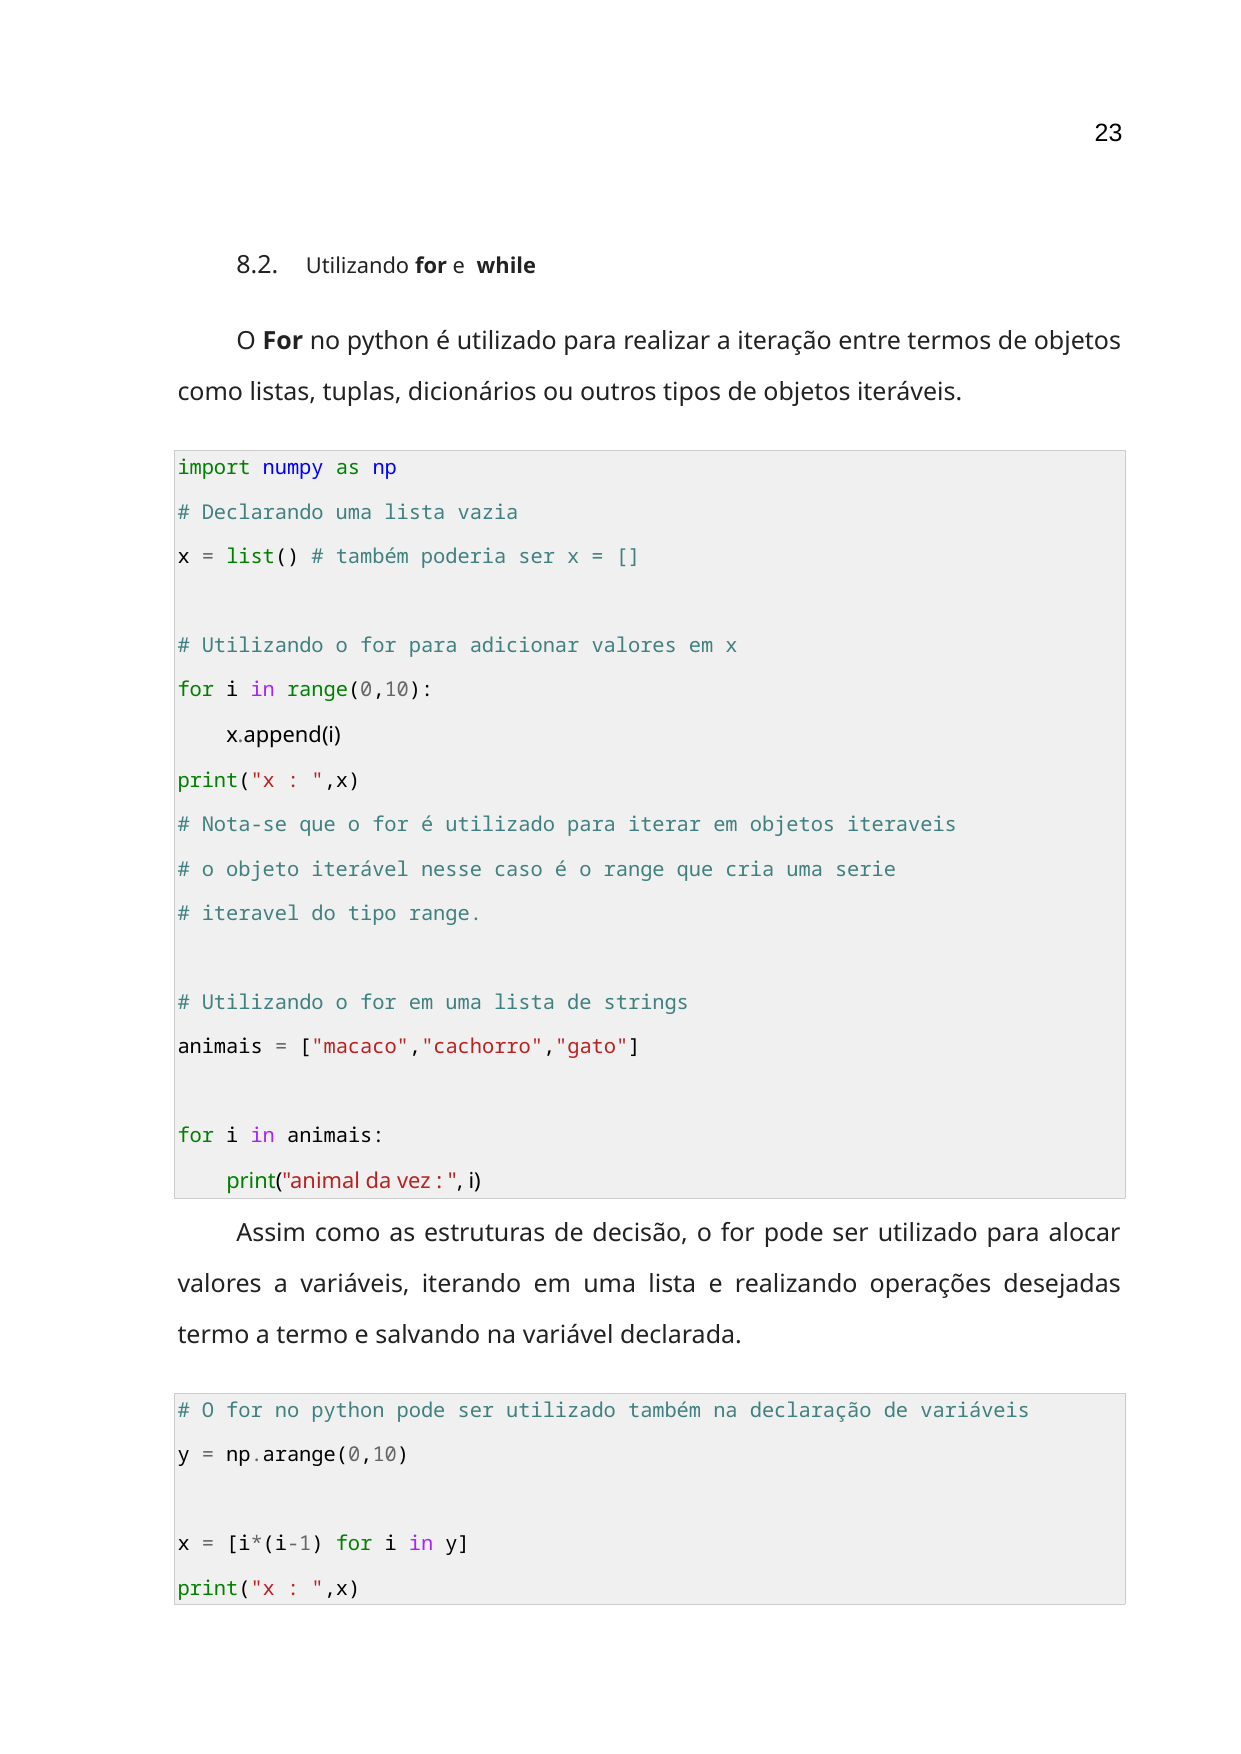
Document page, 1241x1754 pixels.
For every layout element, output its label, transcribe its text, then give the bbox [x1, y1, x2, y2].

text animais = ["macaco","cachorro","gato"] [175, 1029, 1125, 1060]
text # iteravel do tipo range. [175, 896, 1125, 927]
text # o objeto iterável nesse caso é o range que cria uma serie [175, 851, 1125, 882]
text import numpy as np [175, 451, 1125, 481]
text x.append(i) [175, 716, 1125, 749]
text print("x : ",x) [175, 763, 1125, 793]
text x = list() # também poderia ser x = [] [175, 539, 1125, 569]
text # O for no python pode ser utilizado também na declaração de variáveis [175, 1394, 1125, 1423]
text # Nota-se que o for é utilizado para iterar em objetos iteraveis [175, 807, 1125, 838]
subtitle Utilizando for e while [177, 247, 1122, 281]
text # Utilizando o for para adicionar valores em x [175, 627, 1125, 658]
text x = [i*(i-1) for i in y] [175, 1526, 1125, 1557]
text print("animal da vez : ", i) [175, 1162, 1125, 1198]
text Assim como as estruturas de decisão, o for pode ser utilizado para alocar valores a variáveis, iterando em uma lista e realizando operações desejadas termo a termo e salvando na variável declarada. [177, 1214, 1122, 1351]
text O For no python é utilizado para realizar a iteração entre termos de objetos como listas, tuplas, dicionários ou outros tipos de objetos iteráveis. [177, 323, 1122, 408]
text # Declarando uma lista vazia [175, 494, 1125, 525]
text y = np.arange(0,10) [175, 1437, 1125, 1468]
text for i in range(0,10): [175, 672, 1125, 703]
text print("x : ",x) [175, 1570, 1125, 1604]
text # Utilizando o for em uma lista de strings [175, 984, 1125, 1015]
text for i in animais: [175, 1118, 1125, 1148]
